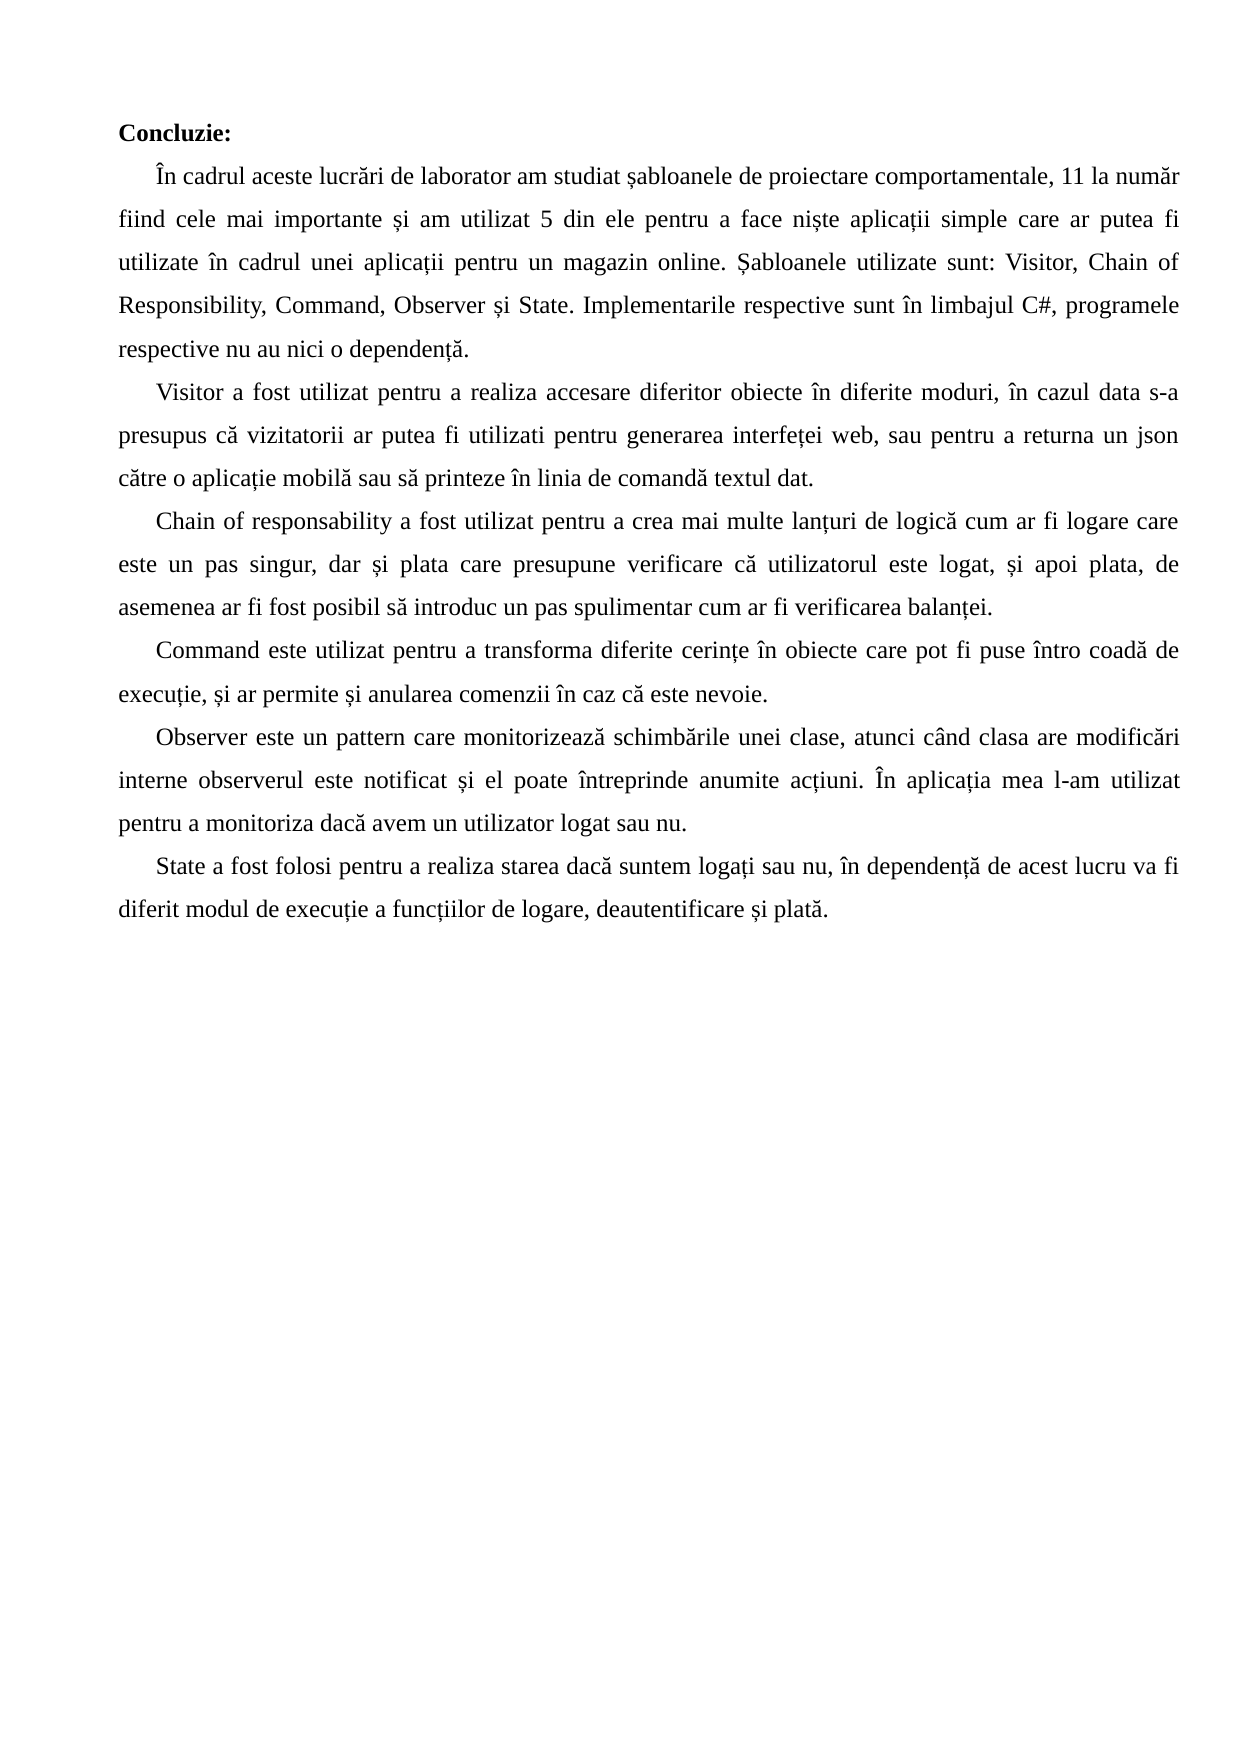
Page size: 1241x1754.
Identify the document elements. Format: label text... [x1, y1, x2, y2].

text Command este utilizat pentru a transforma diferite cerințe în obiecte care pot fi puse întro coadă de execuție, și ar permite și anularea comenzii în caz că este nevoie. [118, 636, 1181, 707]
text State a fost folosi pentru a realiza starea dacă suntem logați sau nu, în dependență de acest lucru va fi diferit modul de execuție a funcțiilor de logare, deautentificare și plată. [118, 851, 1181, 923]
text Visitor a fost utilizat pentru a realiza accesare diferitor obiecte în diferite moduri, în cazul data s-a presupus că vizitatorii ar putea fi utilizati pentru generarea interfeței web, sau pentru a returna un json către o aplicație mobilă sau să printeze în linia de comandă textul dat. [118, 377, 1181, 492]
text În cadrul aceste lucrări de laborator am studiat șabloanele de proiectare comportamentale, 11 la număr fiind cele mai importante și am utilizat 5 din ele pentru a face niște aplicații simple care ar putea fi utilizate în cadrul unei aplicații pentru un magazin online. Șabloanele utilizate sunt: Visitor, Chain of Responsibility, Command, Observer și State. Implementarile respective sunt în limbajul C#, programele respective nu au nici o dependență. [118, 161, 1181, 362]
text Concluzie: [118, 118, 1181, 147]
text Chain of responsability a fost utilizat pentru a crea mai multe lanțuri de logică cum ar fi logare care este un pas singur, dar și plata care presupune verificare că utilizatorul este logat, și apoi plata, de asemenea ar fi fost posibil să introduc un pas spulimentar cum ar fi verificarea balanței. [118, 506, 1181, 621]
text Observer este un pattern care monitorizează schimbările unei clase, atunci când clasa are modificări interne observerul este notificat și el poate întreprinde anumite acțiuni. În aplicația mea l-am utilizat pentru a monitoriza dacă avem un utilizator logat sau nu. [118, 722, 1181, 837]
